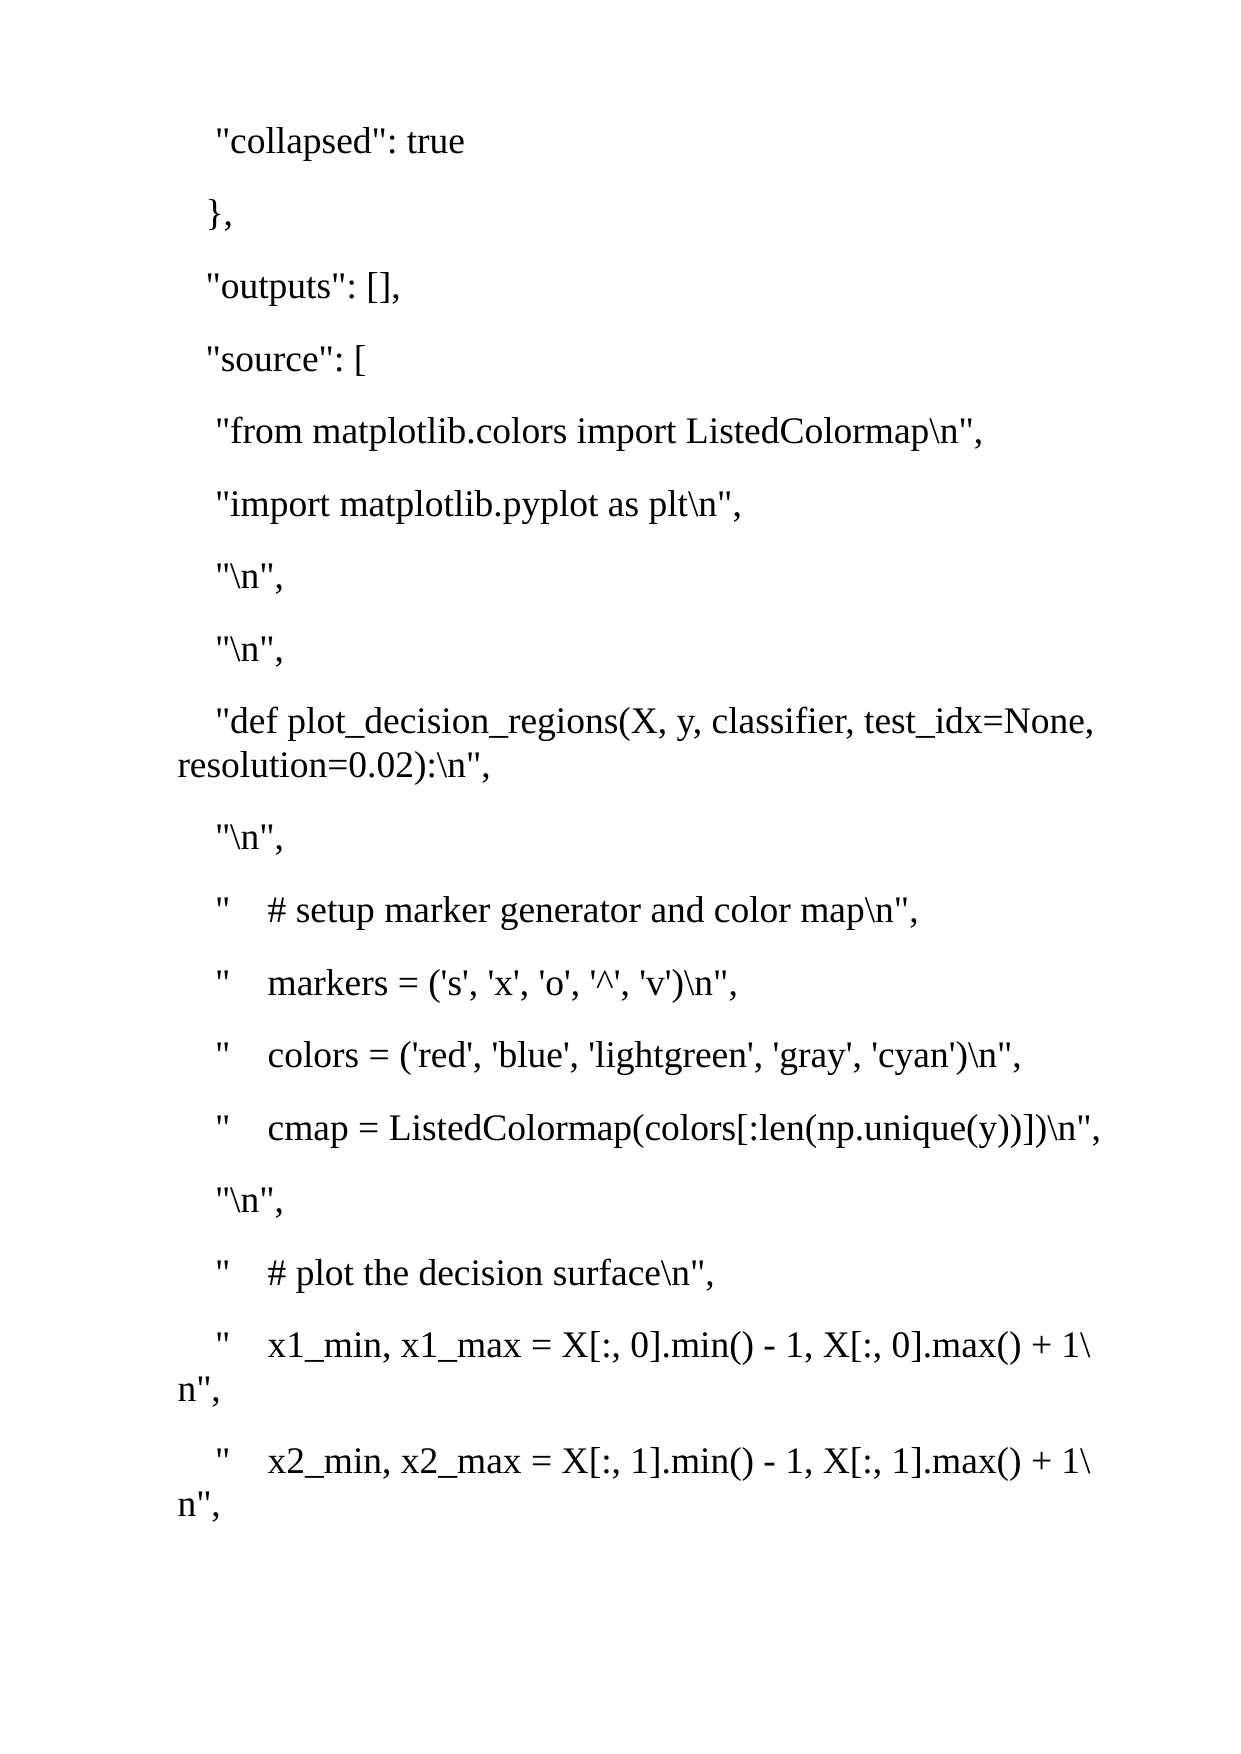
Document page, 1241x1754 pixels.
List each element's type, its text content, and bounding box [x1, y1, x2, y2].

list " colors = ('red', 'blue', 'lightgreen', 'gray', 'cyan')\n", [177, 1032, 1122, 1076]
list "\n", [177, 554, 1122, 597]
list "source": [ [177, 336, 1122, 379]
list "\n", [177, 626, 1122, 669]
list " cmap = ListedColormap(colors[:len(np.unique(y))])\n", [177, 1105, 1122, 1148]
list "from matplotlib.colors import ListedColormap\n", [177, 408, 1122, 452]
list "collapsed": true [177, 118, 1122, 161]
list " markers = ('s', 'x', 'o', '^', 'v')\n", [177, 960, 1122, 1003]
list " x1_min, x1_max = X[:, 0].min() - 1, X[:, 0].max() + 1\n", [177, 1323, 1122, 1409]
list "\n", [177, 815, 1122, 858]
list " # plot the decision surface\n", [177, 1250, 1122, 1293]
list "\n", [177, 1178, 1122, 1221]
list " x2_min, x2_max = X[:, 1].min() - 1, X[:, 1].max() + 1\n", [177, 1439, 1122, 1525]
list "outputs": [], [177, 263, 1122, 306]
list }, [177, 191, 1122, 234]
list "import matplotlib.pyplot as plt\n", [177, 481, 1122, 524]
list "def plot_decision_regions(X, y, classifier, test_idx=None, resolution=0.02):\n", [177, 699, 1122, 785]
list " # setup marker generator and color map\n", [177, 887, 1122, 930]
